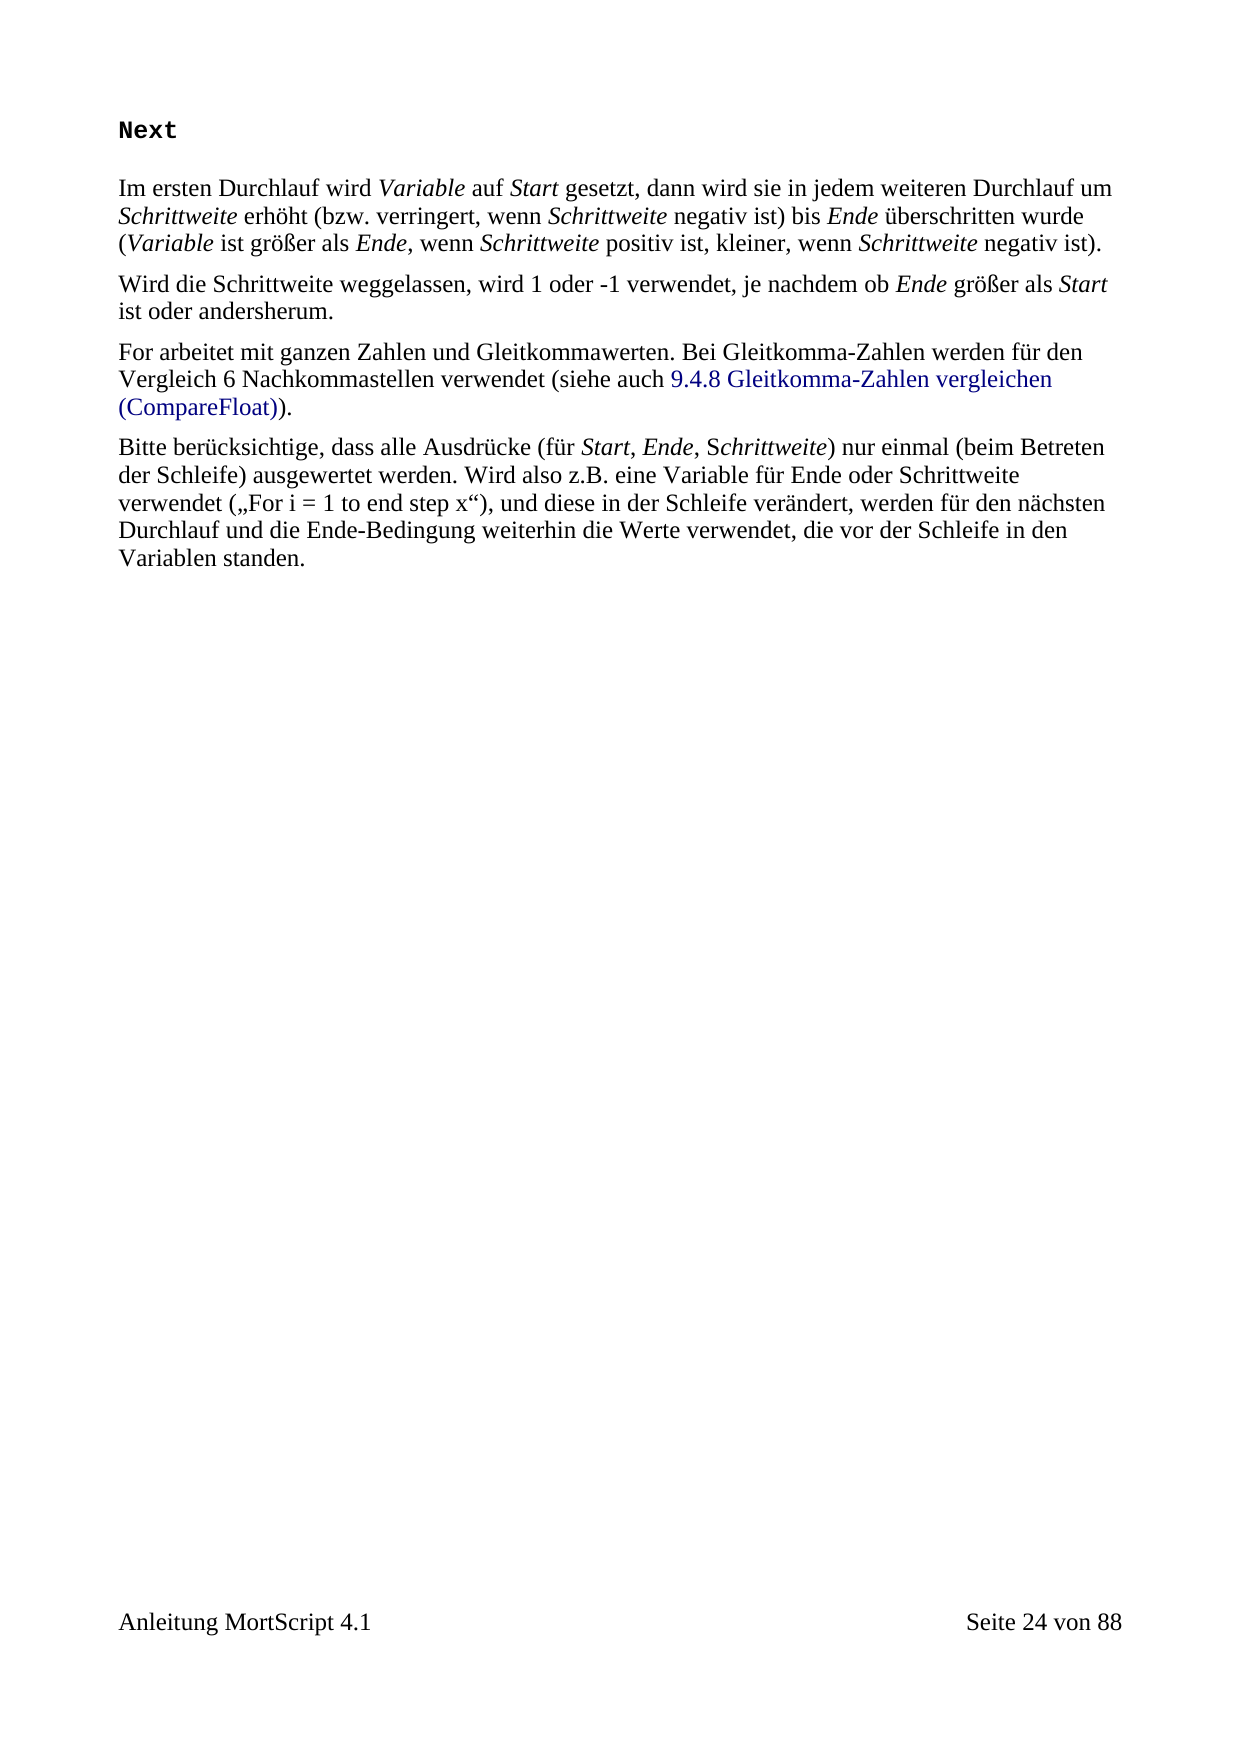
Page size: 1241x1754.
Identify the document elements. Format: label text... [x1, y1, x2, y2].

text Im ersten Durchlauf wird Variable auf Start gesetzt, dann wird sie in jedem weiteren Durchlauf um Schrittweite erhöht (bzw. verringert, wenn Schrittweite negativ ist) bis Ende überschritten wurde (Variable ist größer als Ende, wenn Schrittweite positiv ist, kleiner, wenn Schrittweite negativ ist). [118, 174, 1122, 257]
text Wird die Schrittweite weggelassen, wird 1 oder -1 verwendet, je nachdem ob Ende größer als Start ist oder andersherum. [118, 270, 1122, 325]
text For arbeitet mit ganzen Zahlen und Gleitkommawerten. Bei Gleitkomma-Zahlen werden für den Vergleich 6 Nachkommastellen verwendet (siehe auch 9.4.8 Gleitkomma-Zahlen vergleichen (CompareFloat)). [118, 338, 1122, 421]
text Next [118, 118, 1122, 146]
text Bitte berücksichtige, dass alle Ausdrücke (für Start, Ende, Schrittweite) nur einmal (beim Betreten der Schleife) ausgewertet werden. Wird also z.B. eine Variable für Ende oder Schrittweite verwendet („For i = 1 to end step x“), und diese in der Schleife verändert, werden für den nächsten Durchlauf und die Ende-Bedingung weiterhin die Werte verwendet, die vor der Schleife in den Variablen standen. [118, 433, 1122, 572]
